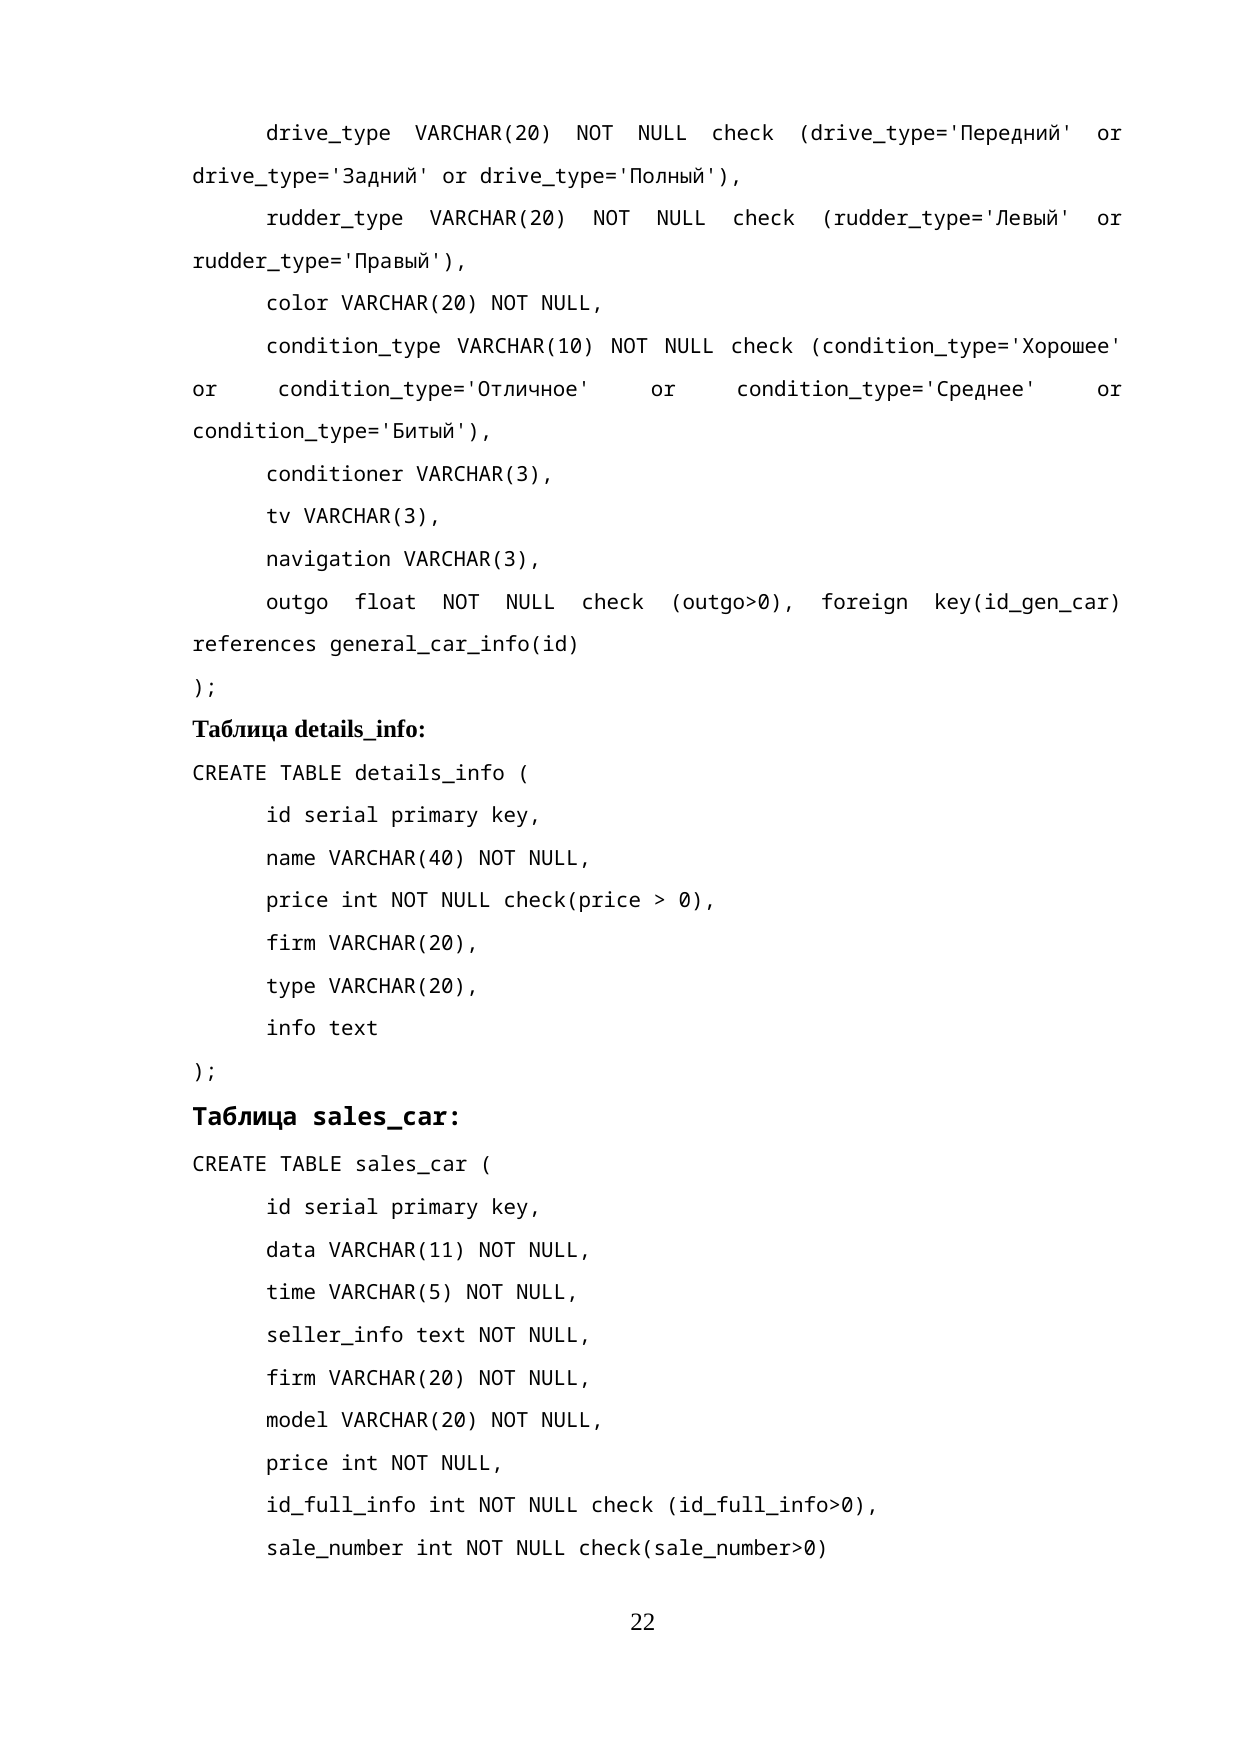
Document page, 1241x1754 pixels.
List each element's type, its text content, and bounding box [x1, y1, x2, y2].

text name VARCHAR(40) NOT NULL, [192, 843, 1122, 871]
text condition_type VARCHAR(10) NOT NULL check (condition_type='Хорошее' or condition_type='Отличное' or condition_type='Среднее' or condition_type='Битый'), [192, 331, 1122, 445]
text type VARCHAR(20), [192, 971, 1122, 999]
text id serial primary key, [192, 1192, 1122, 1221]
text model VARCHAR(20) NOT NULL, [192, 1405, 1122, 1434]
text price int NOT NULL check(price > 0), [192, 886, 1122, 914]
text id serial primary key, [192, 800, 1122, 829]
text data VARCHAR(11) NOT NULL, [192, 1235, 1122, 1263]
text info text [192, 1013, 1122, 1042]
text conditioner VARCHAR(3), [192, 459, 1122, 487]
text ); [192, 672, 1122, 700]
text sale_number int NOT NULL check(sale_number>0) [192, 1533, 1122, 1561]
text price int NOT NULL, [192, 1448, 1122, 1476]
text tv VARCHAR(3), [192, 502, 1122, 530]
text rudder_type VARCHAR(20) NOT NULL check (rudder_type='Левый' or rudder_type='Правый'), [192, 203, 1122, 274]
text navigation VARCHAR(3), [192, 544, 1122, 573]
text Таблица sales_car: [192, 1098, 1122, 1133]
text CREATE TABLE details_info ( [192, 758, 1122, 786]
text time VARCHAR(5) NOT NULL, [192, 1277, 1122, 1306]
text drive_type VARCHAR(20) NOT NULL check (drive_type='Передний' or drive_type='Задний' or drive_type='Полный'), [192, 118, 1122, 189]
text ); [192, 1056, 1122, 1084]
text Таблица details_info: [192, 714, 1122, 743]
text firm VARCHAR(20) NOT NULL, [192, 1363, 1122, 1391]
text firm VARCHAR(20), [192, 928, 1122, 957]
text outgo float NOT NULL check (outgo>0), foreign key(id_gen_car) references general_car_info(id) [192, 587, 1122, 658]
text id_full_info int NOT NULL check (id_full_info>0), [192, 1490, 1122, 1519]
text seller_info text NOT NULL, [192, 1320, 1122, 1348]
text CREATE TABLE sales_car ( [192, 1149, 1122, 1178]
text color VARCHAR(20) NOT NULL, [192, 288, 1122, 317]
